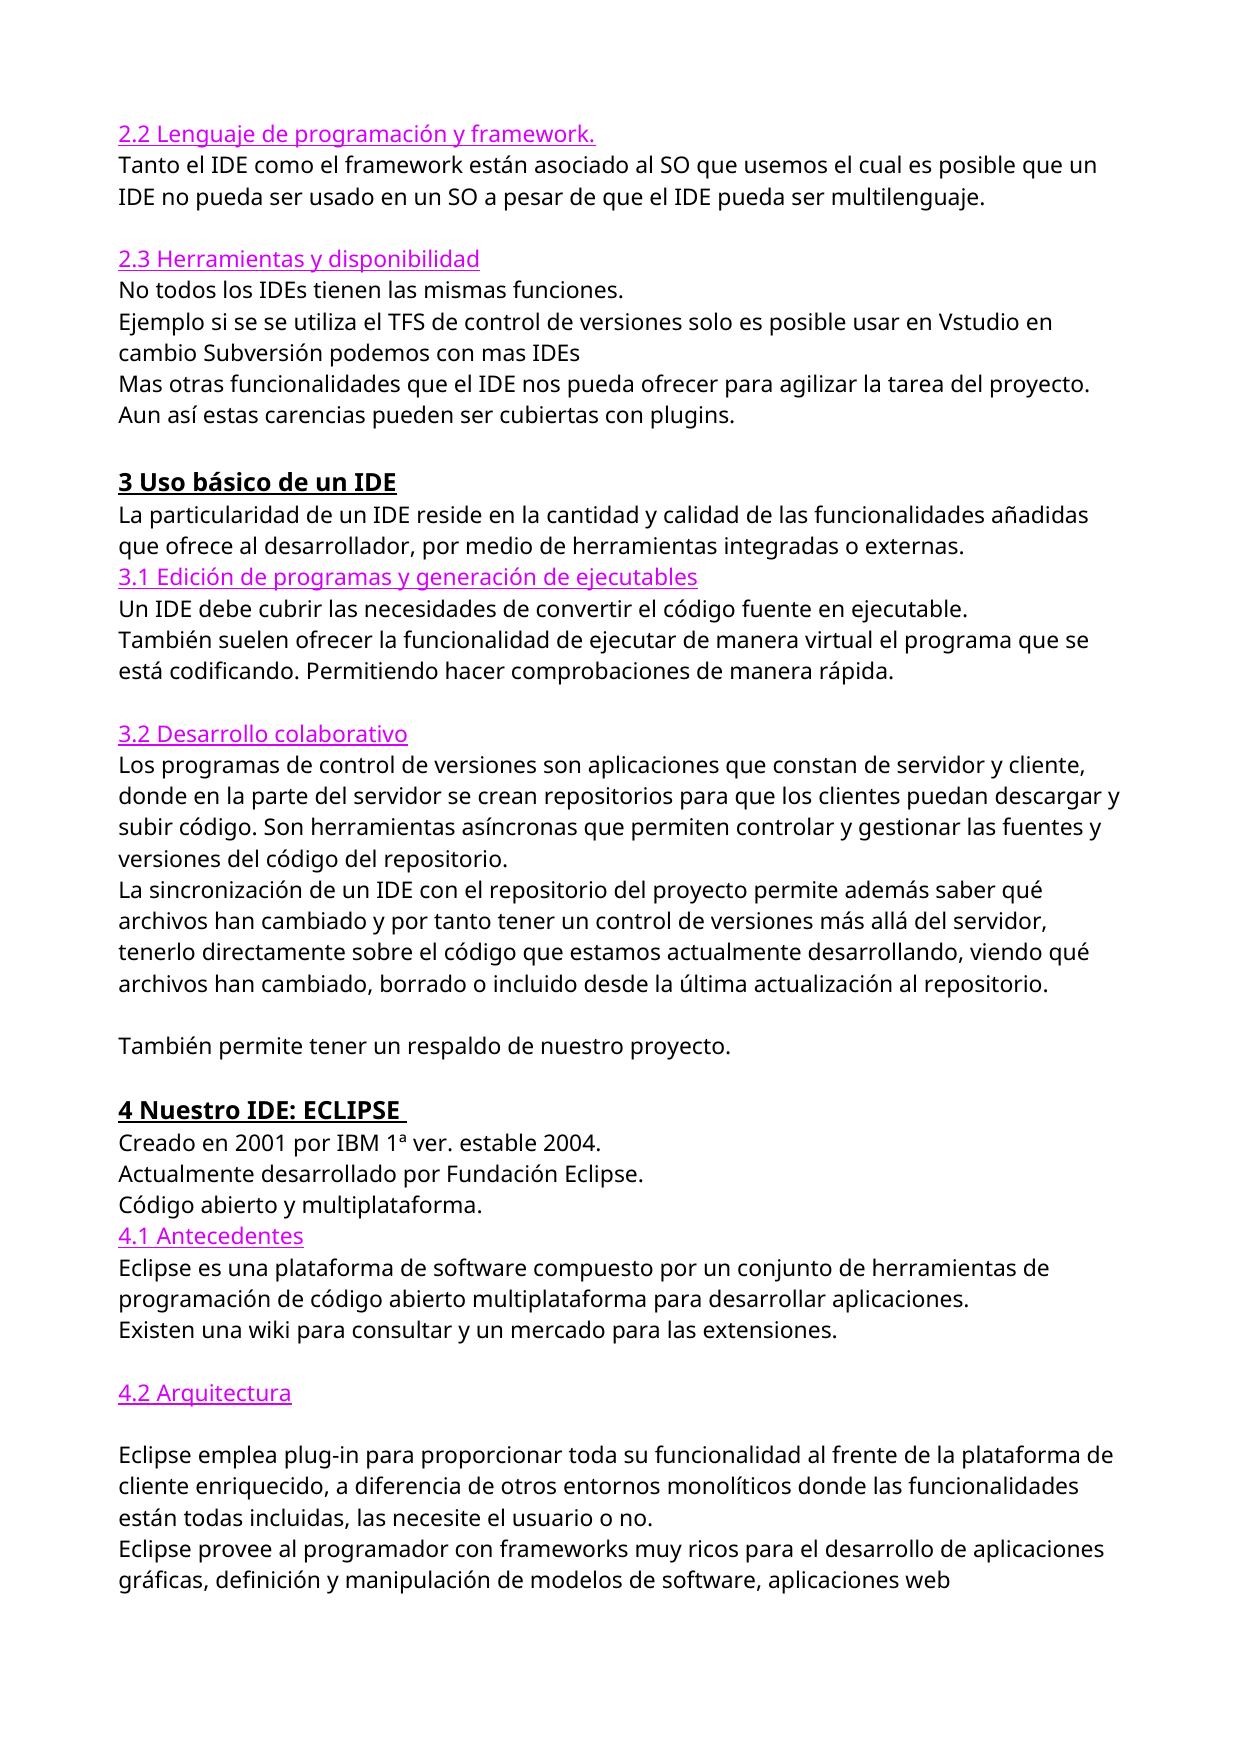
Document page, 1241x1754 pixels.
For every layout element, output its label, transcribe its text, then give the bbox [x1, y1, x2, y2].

text 4.2 Arquitectura [118, 1377, 1122, 1408]
text Actualmente desarrollado por Fundación Eclipse. [118, 1158, 1122, 1189]
text Eclipse es una plataforma de software compuesto por un conjunto de herramientas de programación de código abierto multiplataforma para desarrollar aplicaciones. [118, 1252, 1122, 1314]
text Ejemplo si se se utiliza el TFS de control de versiones solo es posible usar en Vstudio en cambio Subversión podemos con mas IDEs [118, 306, 1122, 368]
text También suelen ofrecer la funcionalidad de ejecutar de manera virtual el programa que se está codificando. Permitiendo hacer comprobaciones de manera rápida. [118, 624, 1122, 686]
text Código abierto y multiplataforma. [118, 1189, 1122, 1220]
text 2.2 Lenguaje de programación y framework. [118, 118, 1122, 149]
text 3.1 Edición de programas y generación de ejecutables [118, 561, 1122, 592]
text Creado en 2001 por IBM 1ª ver. estable 2004. [118, 1127, 1122, 1158]
text Los programas de control de versiones son aplicaciones que constan de servidor y cliente, donde en la parte del servidor se crean repositorios para que los clientes puedan descargar y subir código. Son herramientas asíncronas que permiten controlar y gestionar las fuentes y versiones del código del repositorio. [118, 749, 1122, 874]
text La sincronización de un IDE con el repositorio del proyecto permite además saber qué archivos han cambiado y por tanto tener un control de versiones más allá del servidor, tenerlo directamente sobre el código que estamos actualmente desarrollando, viendo qué archivos han cambiado, borrado o incluido desde la última actualización al repositorio. [118, 874, 1122, 999]
text 2.3 Herramientas y disponibilidad [118, 243, 1122, 274]
text 4.1 Antecedentes [118, 1220, 1122, 1252]
text Tanto el IDE como el framework están asociado al SO que usemos el cual es posible que un IDE no pueda ser usado en un SO a pesar de que el IDE pueda ser multilenguaje. [118, 149, 1122, 212]
text Eclipse emplea plug-in para proporcionar toda su funcionalidad al frente de la plataforma de cliente enriquecido, a diferencia de otros entornos monolíticos donde las funcionalidades están todas incluidas, las necesite el usuario o no. [118, 1439, 1122, 1533]
text No todos los IDEs tienen las mismas funciones. [118, 274, 1122, 306]
text La particularidad de un IDE reside en la cantidad y calidad de las funcionalidades añadidas que ofrece al desarrollador, por medio de herramientas integradas o externas. [118, 499, 1122, 561]
text Mas otras funcionalidades que el IDE nos pueda ofrecer para agilizar la tarea del proyecto. [118, 368, 1122, 399]
text 3 Uso básico de un IDE [118, 465, 1122, 499]
text Eclipse provee al programador con frameworks muy ricos para el desarrollo de aplicaciones gráficas, definición y manipulación de modelos de software, aplicaciones web [118, 1533, 1122, 1595]
text 3.2 Desarrollo colaborativo [118, 717, 1122, 749]
text Un IDE debe cubrir las necesidades de convertir el código fuente en ejecutable. [118, 592, 1122, 624]
text Aun así estas carencias pueden ser cubiertas con plugins. [118, 399, 1122, 431]
text Existen una wiki para consultar y un mercado para las extensiones. [118, 1314, 1122, 1345]
text 4 Nuestro IDE: ECLIPSE [118, 1092, 1122, 1127]
text También permite tener un respaldo de nuestro proyecto. [118, 1030, 1122, 1061]
